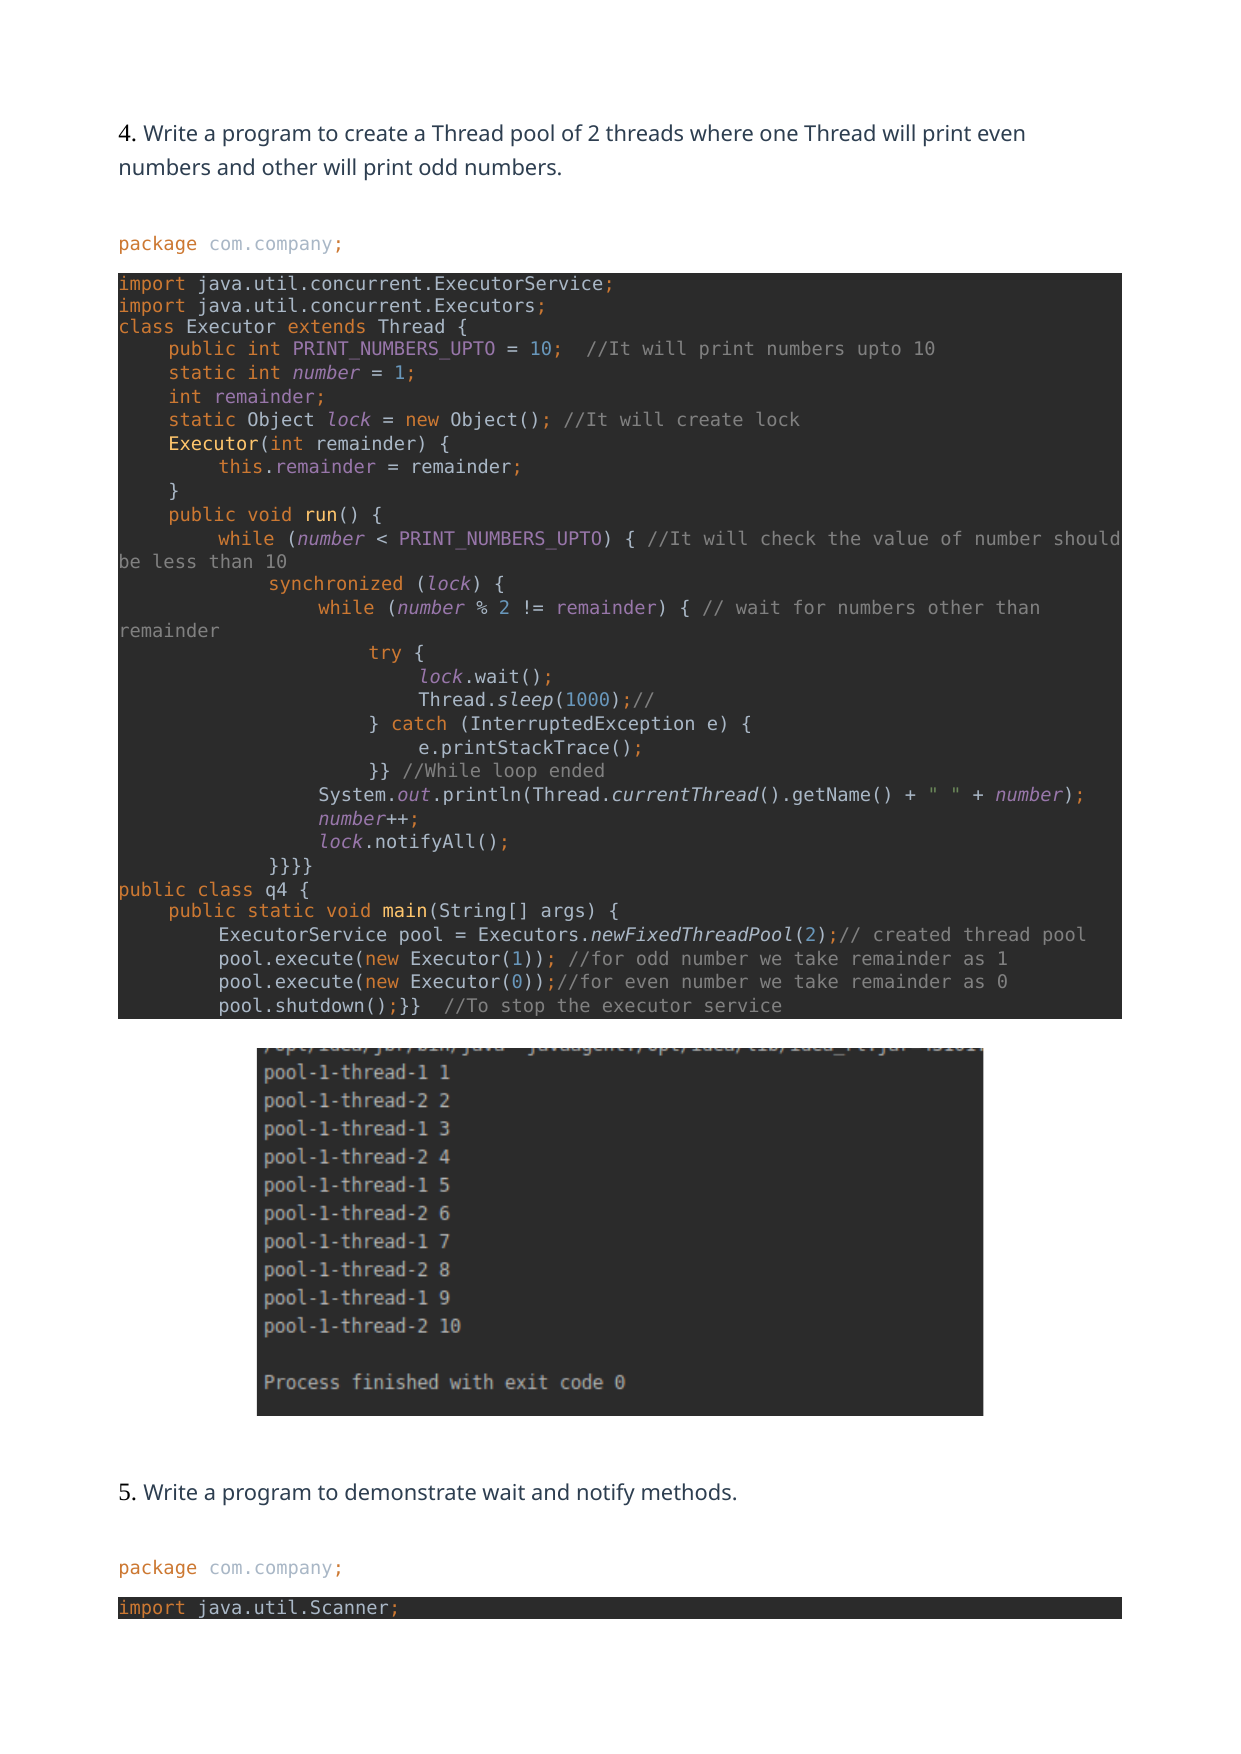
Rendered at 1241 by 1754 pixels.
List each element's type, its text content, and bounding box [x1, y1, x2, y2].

text import java.util.concurrent.ExecutorService; [118, 273, 1122, 294]
text while (number % 2 != remainder) { // wait for numbers other than remainder [118, 597, 1122, 642]
text static Object lock = new Object(); //It will create lock [118, 409, 1122, 433]
text static int number = 1; [118, 362, 1122, 386]
text while (number < PRINT_NUMBERS_UPTO) { //It will check the value of number should be less than 10 [118, 527, 1122, 573]
text e.printStackTrace(); [118, 737, 1122, 760]
picture [256, 1048, 984, 1416]
text lock.notifyAll(); [118, 831, 1122, 855]
text pool.shutdown();}} //To stop the executor service [118, 995, 1122, 1019]
text System.out.println(Thread.currentThread().getName() + " " + number); [118, 784, 1122, 808]
text import java.util.concurrent.Executors; [118, 294, 1122, 316]
text ExecutorService pool = Executors.newFixedThreadPool(2);// created thread pool [118, 924, 1122, 948]
text class Executor extends Thread { [118, 316, 1122, 338]
text public static void main(String[] args) { [118, 901, 1122, 924]
text }} //While loop ended [118, 760, 1122, 784]
text 5. Write a program to demonstrate wait and notify methods. [118, 1477, 1122, 1506]
text Executor(int remainder) { [118, 433, 1122, 457]
text pool.execute(new Executor(1)); //for odd number we take remainder as 1 [118, 948, 1122, 971]
text }}}} [118, 855, 1122, 879]
text Thread.sleep(1000);// [118, 689, 1122, 713]
text pool.execute(new Executor(0));//for even number we take remainder as 0 [118, 971, 1122, 995]
text number++; [118, 808, 1122, 831]
text 4. Write a program to create a Thread pool of 2 threads where one Thread will print even numbers and other will print odd numbers. [118, 118, 1122, 182]
text try { [118, 642, 1122, 666]
text lock.wait(); [118, 666, 1122, 689]
text public class q4 { [118, 879, 1122, 901]
text } [118, 480, 1122, 504]
text package com.company; [118, 1525, 1122, 1579]
text int remainder; [118, 386, 1122, 409]
text } catch (InterruptedException e) { [118, 713, 1122, 737]
text synchronized (lock) { [118, 573, 1122, 597]
text public int PRINT_NUMBERS_UPTO = 10; //It will print numbers upto 10 [118, 338, 1122, 362]
text this.remainder = remainder; [118, 457, 1122, 480]
text package com.company; [118, 201, 1122, 255]
text public void run() { [118, 504, 1122, 527]
text import java.util.Scanner; [118, 1597, 1122, 1619]
